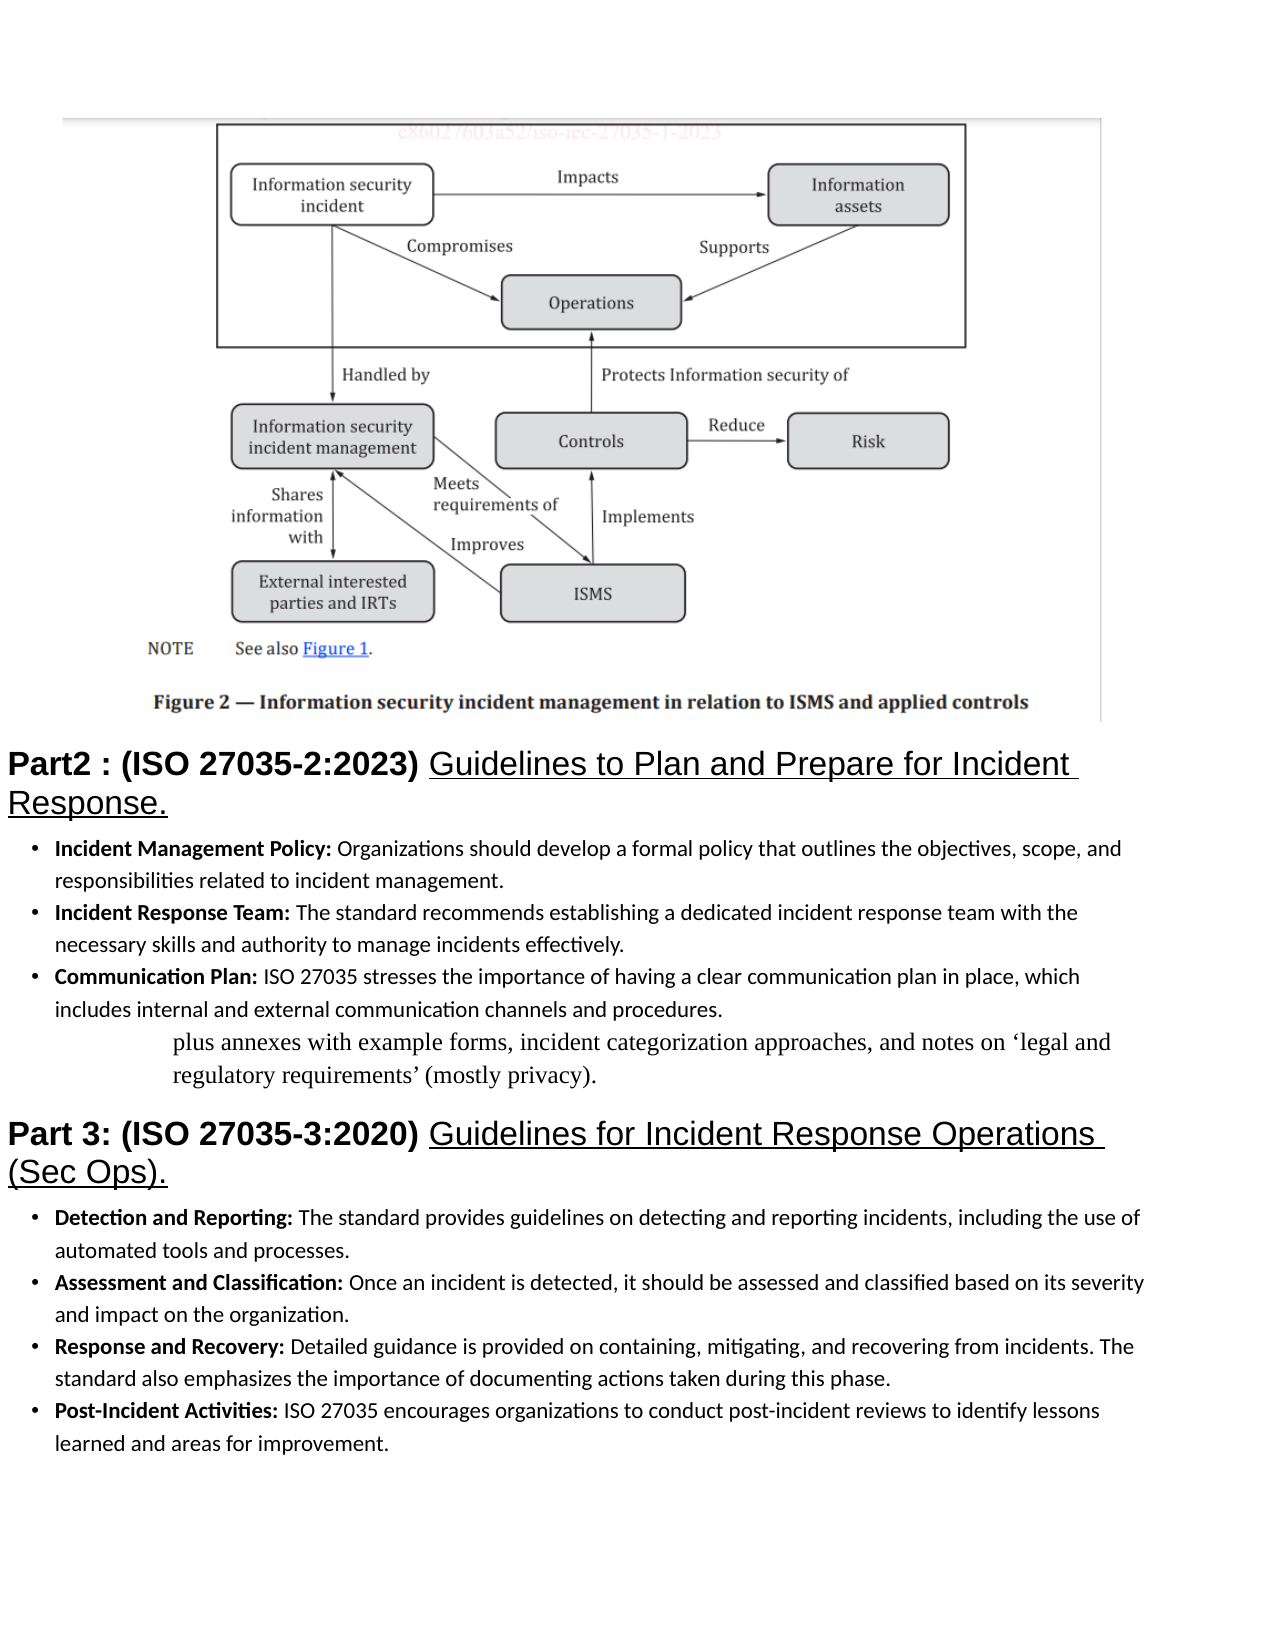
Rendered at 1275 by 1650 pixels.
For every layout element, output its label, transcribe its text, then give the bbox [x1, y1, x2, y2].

subtitle Part 3: (ISO 27035-3:2020) Guidelines for Incident Response Operations (Sec Ops). [7, 1114, 1156, 1191]
list Detection and Reporting: The standard provides guidelines on detecting and reporting incidents, including the use of automated tools and processes. [31, 1203, 1156, 1264]
list plus annexes with example forms, incident categorization approaches, and notes on ‘legal and regulatory requirements’ (mostly privacy). [149, 1027, 1156, 1089]
list Response and Recovery: Detailed guidance is provided on containing, mitigating, and recovering from incidents. The standard also emphasizes the importance of documenting actions taken during this phase. [31, 1332, 1156, 1392]
list Post-Incident Activities: ISO 27035 encourages organizations to conduct post-incident reviews to identify lessons learned and areas for improvement. [31, 1397, 1156, 1457]
list Incident Management Policy: Organizations should develop a formal policy that outlines the objectives, scope, and responsibilities related to incident management. [31, 834, 1156, 894]
list Assessment and Classification: Once an incident is detected, it should be assessed and classified based on its severity and impact on the organization. [31, 1268, 1156, 1328]
picture [62, 118, 1102, 722]
subtitle Part2 : (ISO 27035-2:2023) Guidelines to Plan and Prepare for Incident Response. [7, 171, 1156, 821]
list Communication Plan: ISO 27035 stresses the importance of having a clear communication plan in place, which includes internal and external communication channels and procedures. [31, 962, 1156, 1023]
list Incident Response Team: The standard recommends establishing a dedicated incident response team with the necessary skills and authority to manage incidents effectively. [31, 898, 1156, 958]
